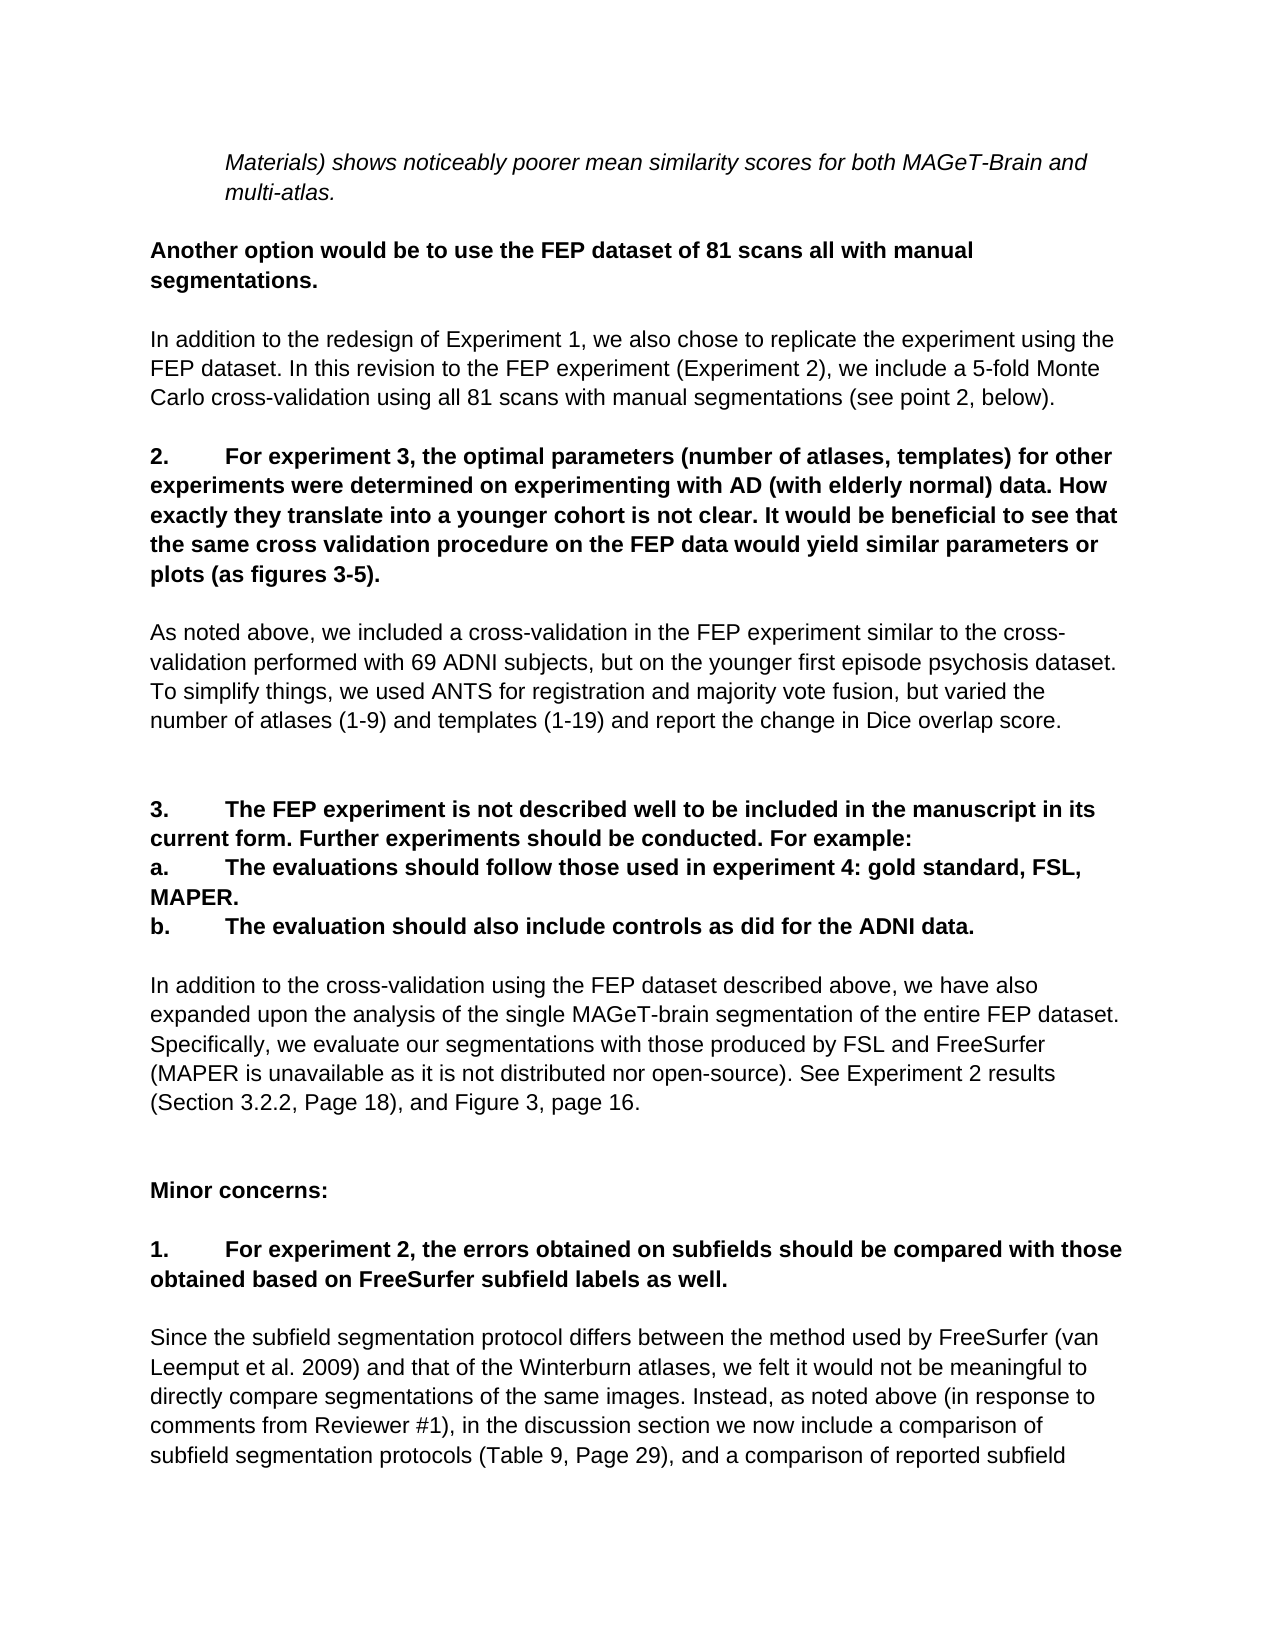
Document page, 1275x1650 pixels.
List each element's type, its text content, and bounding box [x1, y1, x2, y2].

text In addition to the cross-validation using the FEP dataset described above, we have also expanded upon the analysis of the single MAGeT-brain segmentation of the entire FEP dataset. Specifically, we evaluate our segmentations with those produced by FSL and FreeSurfer (MAPER is unavailable as it is not distributed nor open-source). See Experiment 2 results (Section 3.2.2, Page 18), and Figure 3, page 16. [150, 972, 1125, 1116]
text 1. For experiment 2, the errors obtained on subfields should be compared with those obtained based on FreeSurfer subfield labels as well. [150, 1237, 1125, 1292]
text 3. The FEP experiment is not described well to be included in the manuscript in its current form. Further experiments should be conducted. For example: [150, 796, 1125, 851]
text Another option would be to use the FEP dataset of 81 scans all with manual segmentations. [150, 238, 1125, 293]
text b. The evaluation should also include controls as did for the ADNI data. [150, 914, 1125, 939]
text Since the subfield segmentation protocol differs between the method used by FreeSurfer (van Leemput et al. 2009) and that of the Winterburn atlases, we felt it would not be meaningful to directly compare segmentations of the same images. Instead, as noted above (in response to comments from Reviewer #1), in the discussion section we now include a comparison of subfield segmentation protocols (Table 9, Page 29), and a comparison of reported subfield [150, 1325, 1125, 1468]
text Minor concerns: [150, 1178, 1125, 1204]
text a. The evaluations should follow those used in experiment 4: gold standard, FSL, MAPER. [150, 855, 1125, 910]
text Materials) shows noticeably poorer mean similarity scores for both MAGeT-Brain and multi-atlas. [225, 150, 1125, 205]
text As noted above, we included a cross-validation in the FEP experiment similar to the cross-validation performed with 69 ADNI subjects, but on the younger first episode psychosis dataset. To simplify things, we used ANTS for registration and majority vote fusion, but varied the number of atlases (1-9) and templates (1-19) and report the change in Dice overlap score. [150, 620, 1125, 734]
text In addition to the redesign of Experiment 1, we also chose to replicate the experiment using the FEP dataset. In this revision to the FEP experiment (Experiment 2), we include a 5-fold Monte Carlo cross-validation using all 81 scans with manual segmentations (see point 2, below). [150, 326, 1125, 411]
text 2. For experiment 3, the optimal parameters (number of atlases, templates) for other experiments were determined on experimenting with AD (with elderly normal) data. How exactly they translate into a younger cohort is not clear. It would be beneficial to see that the same cross validation procedure on the FEP data would yield similar parameters or plots (as figures 3-5). [150, 444, 1125, 587]
